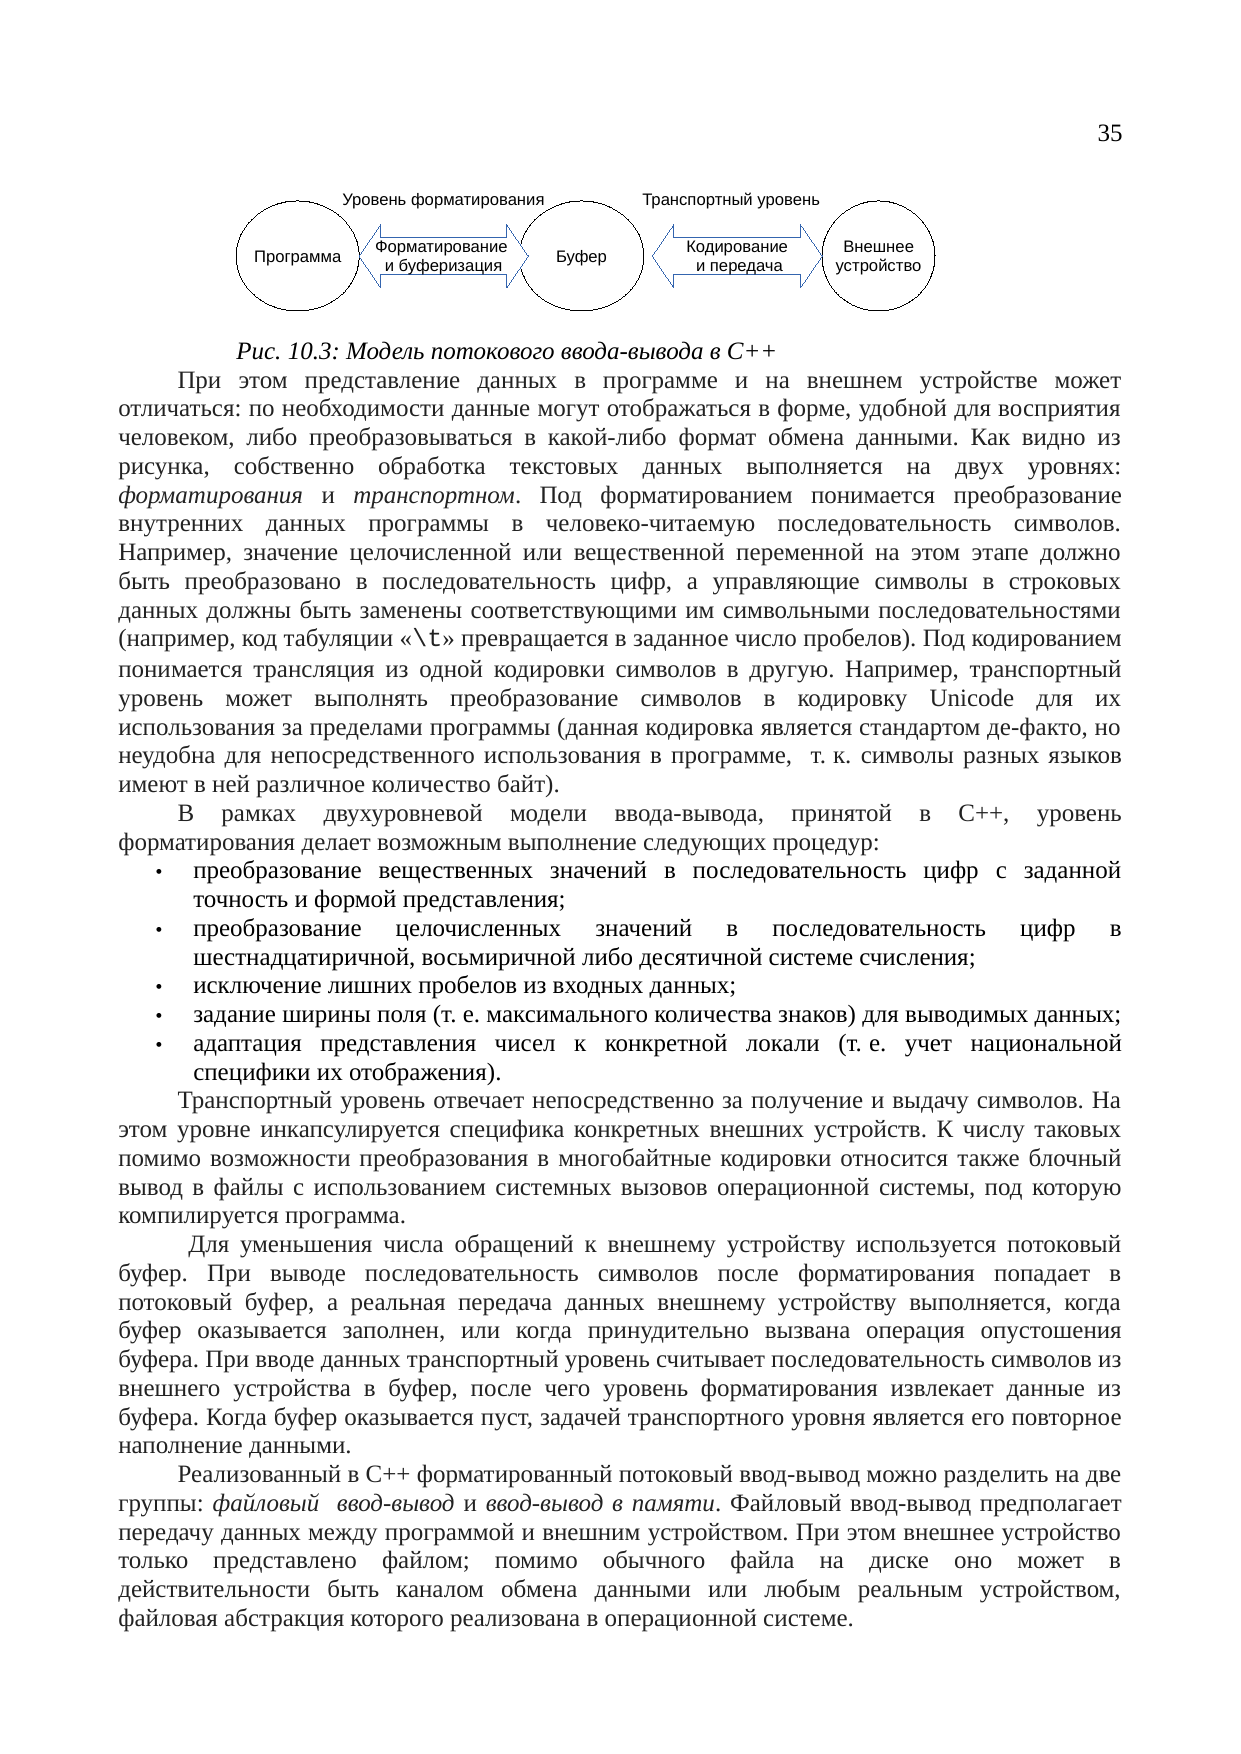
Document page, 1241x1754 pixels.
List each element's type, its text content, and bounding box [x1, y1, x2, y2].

text Рис. 10.3: Модель потокового ввода-вывода в С++ [177, 336, 935, 365]
text Для уменьшения числа обращений к внешнему устройству используется потоковый буфер. При выводе последовательность символов после форматирования попадает в потоковый буфер, а реальная передача данных внешнему устройству выполняется, когда буфер оказывается заполнен, или когда принудительно вызвана операция опустошения буфера. При вводе данных транспортный уровень считывает последовательность символов из внешнего устройства в буфер, после чего уровень форматирования извлекает данные из буфера. Когда буфер оказывается пуст, задачей транспортного уровня является его повторное наполнение данными. [118, 1229, 1122, 1459]
text Реализованный в С++ форматированный потоковый ввод-вывод можно разделить на две группы: файловый ввод-вывод и ввод-вывод в памяти. Файловый ввод-вывод предполагает передачу данных между программой и внешним устройством. При этом внешнее устройство только представлено файлом; помимо обычного файла на диске оно может в действительности быть каналом обмена данными или любым реальным устройством, файловая абстракция которого реализована в операционной системе. [118, 1459, 1122, 1632]
list адаптация представления чисел к конкретной локали (т. е. учет национальной специфики их отображения). [156, 1028, 1122, 1086]
list исключение лишних пробелов из входных данных; [156, 971, 1122, 999]
list преобразование вещественных значений в последовательность цифр с заданной точность и формой представления; [156, 856, 1122, 913]
text В рамках двухуровневой модели ввода-вывода, принятой в С++, уровень форматирования делает возможным выполнение следующих процедур: [118, 798, 1122, 856]
text При этом представление данных в программе и на внешнем устройстве может отличаться: по необходимости данные могут отображаться в форме, удобной для восприятия человеком, либо преобразовываться в какой-либо формат обмена данными. Как видно из рисунка, собственно обработка текстовых данных выполняется на двух уровнях: форматирования и транспортном. Под форматированием понимается преобразование внутренних данных программы в человеко-читаемую последовательность символов. Например, значение целочисленной или вещественной переменной на этом этапе должно быть преобразовано в последовательность цифр, а управляющие символы в строковых данных должны быть заменены соответствующими им символьными последовательностями (например, код табуляции «\t» превращается в заданное число пробелов). Под кодированием понимается трансляция из одной кодировки символов в другую. Например, транспортный уровень может выполнять преобразование символов в кодировку Unicode для их использования за пределами программы (данная кодировка является стандартом де-факто, но неудобна для непосредственного использования в программе, т. к. символы разных языков имеют в ней различное количество байт). [118, 365, 1122, 798]
list задание ширины поля (т. е. максимального количества знаков) для выводимых данных; [156, 999, 1122, 1028]
list преобразование целочисленных значений в последовательность цифр в шестнадцатиричной, восьмиричной либо десятичной системе счисления; [156, 913, 1122, 971]
text Транспортный уровень отвечает непосредственно за получение и выдачу символов. На этом уровне инкапсулируется специфика конкретных внешних устройств. К числу таковых помимо возможности преобразования в многобайтные кодировки относится также блочный вывод в файлы с использованием системных вызовов операционной системы, под которую компилируется программа. [118, 1086, 1122, 1229]
